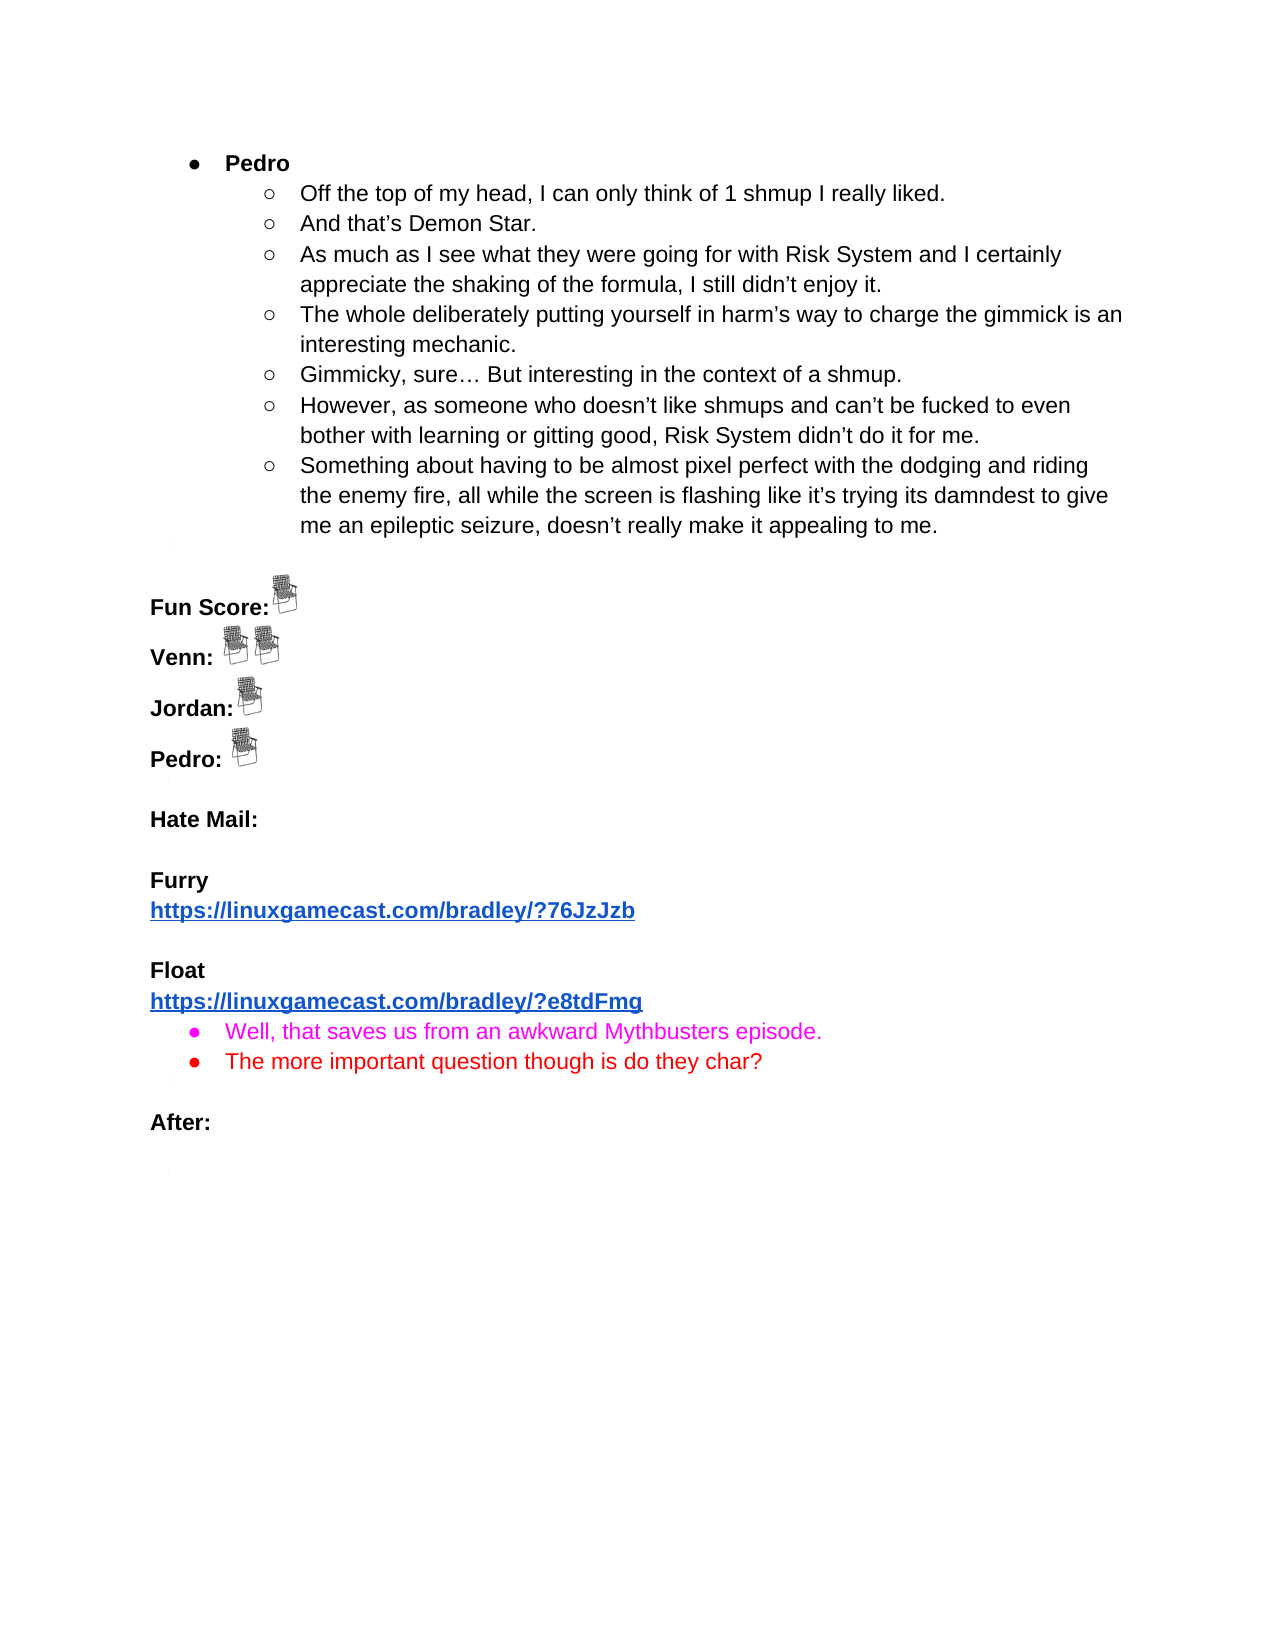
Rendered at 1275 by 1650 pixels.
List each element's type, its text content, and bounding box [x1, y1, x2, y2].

list Off the top of my head, I can only think of 1 shmup I really liked. [262, 180, 1125, 207]
text Venn: [150, 624, 1125, 671]
list As much as I see what they were going for with Risk System and I certainly appreciate the shaking of the formula, I still didn’t enjoy it. [262, 241, 1125, 297]
list Gimmicky, sure… But interesting in the context of a shmup. [262, 361, 1125, 388]
text Hate Mail: [150, 806, 1125, 833]
list The whole deliberately putting yourself in harm’s way to charge the gimmick is an interesting mechanic. [262, 301, 1125, 358]
list The more important question though is do they char? [187, 1048, 1125, 1074]
text Jordan: Pedro: [150, 674, 1125, 772]
picture [234, 674, 266, 717]
picture [269, 572, 301, 615]
list Something about having to be almost pixel perfect with the dodging and riding the enemy fire, all while the screen is flashing like it’s trying its damndest to give me an epileptic seizure, doesn’t really make it appealing to me. [262, 452, 1125, 539]
text https://linuxgamecast.com/bradley/?76JzJzb [150, 897, 1125, 923]
text Float [150, 957, 1125, 984]
text Fun Score: [150, 573, 1125, 620]
text Furry [150, 867, 1125, 893]
picture [228, 725, 261, 768]
picture [220, 623, 283, 666]
text After: [150, 1108, 1125, 1135]
list Pedro [187, 150, 1125, 176]
list However, as someone who doesn’t like shmups and can’t be fucked to even bother with learning or gitting good, Risk System didn’t do it for me. [262, 392, 1125, 448]
text https://linuxgamecast.com/bradley/?e8tdFmg [150, 988, 1125, 1014]
list Well, that saves us from an awkward Mythbusters episode. [187, 1018, 1125, 1044]
list And that’s Demon Star. [262, 210, 1125, 237]
